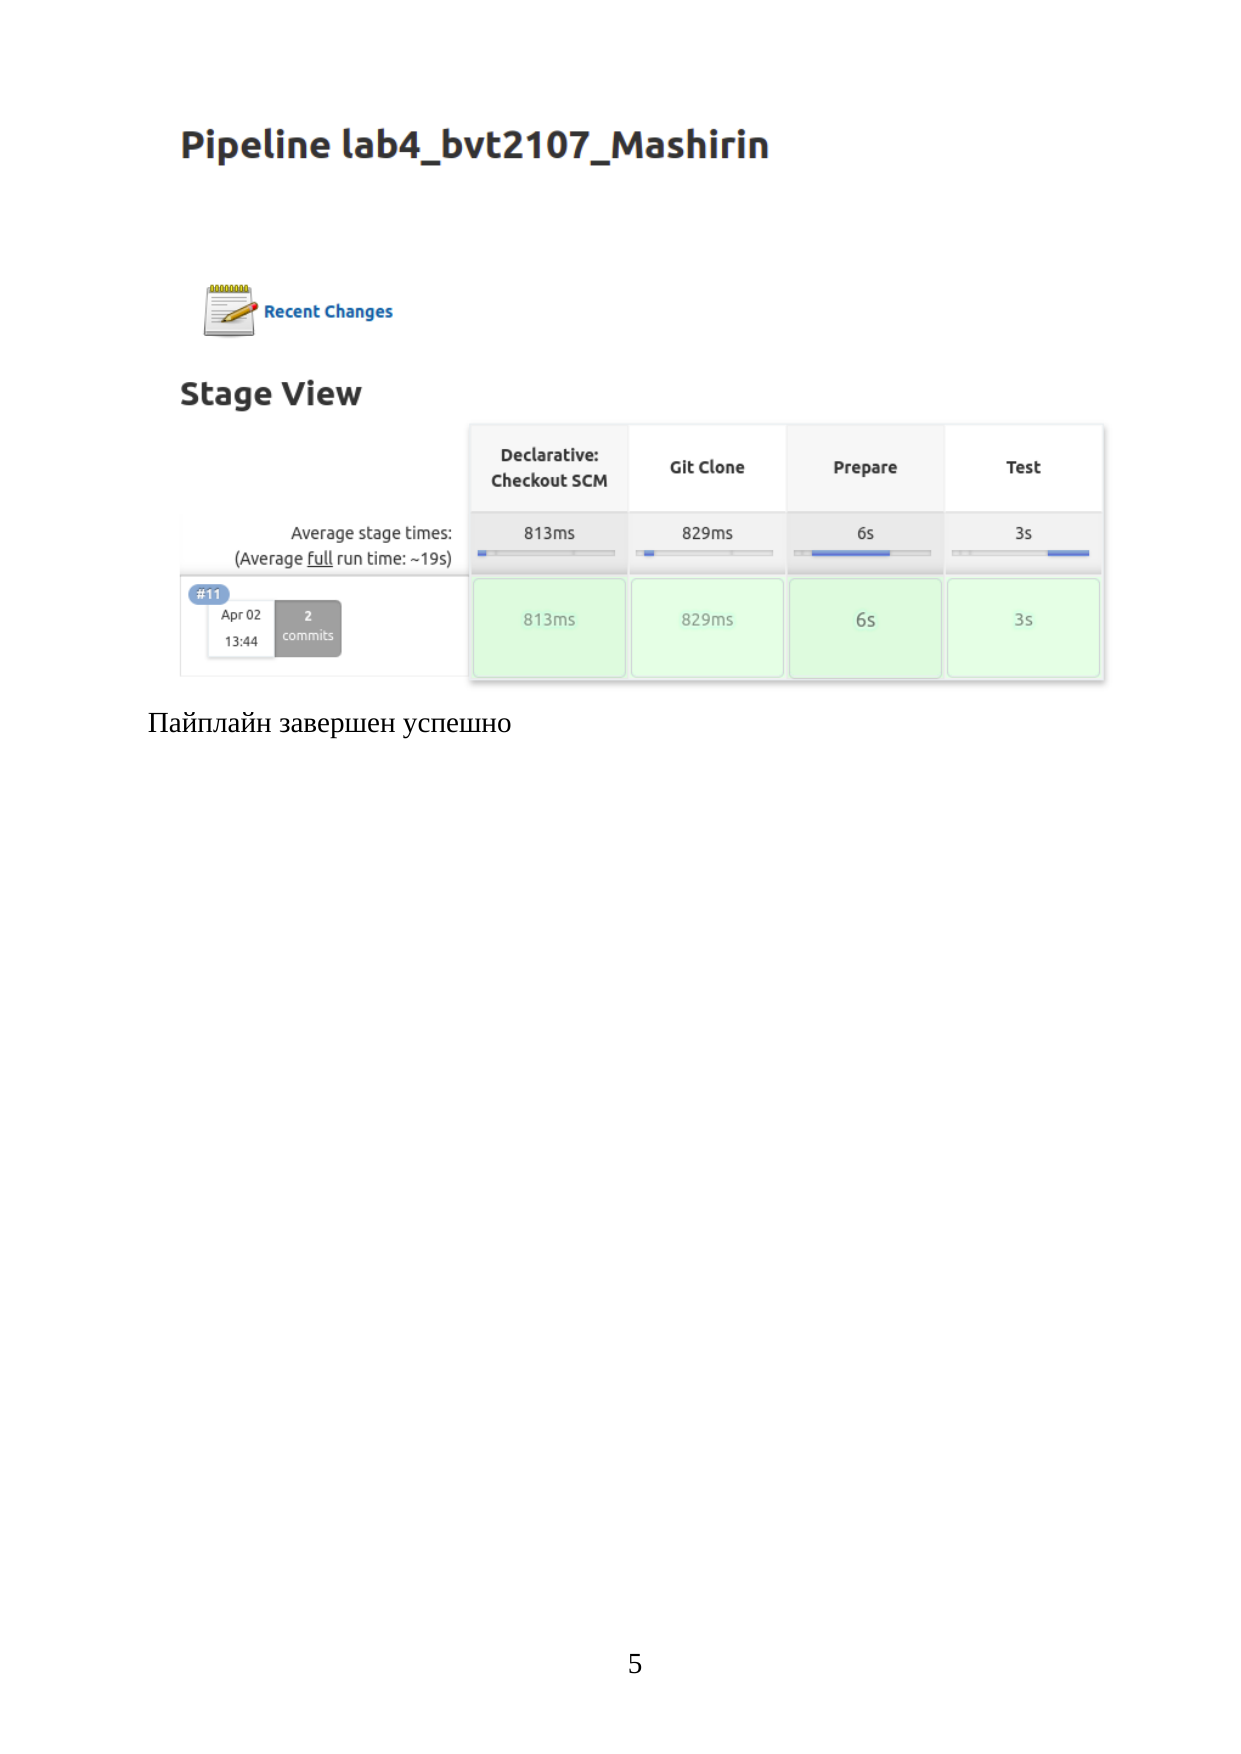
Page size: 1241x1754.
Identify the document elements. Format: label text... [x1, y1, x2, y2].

text Пайплайн завершен успешно [148, 118, 1122, 739]
picture [152, 112, 1127, 706]
